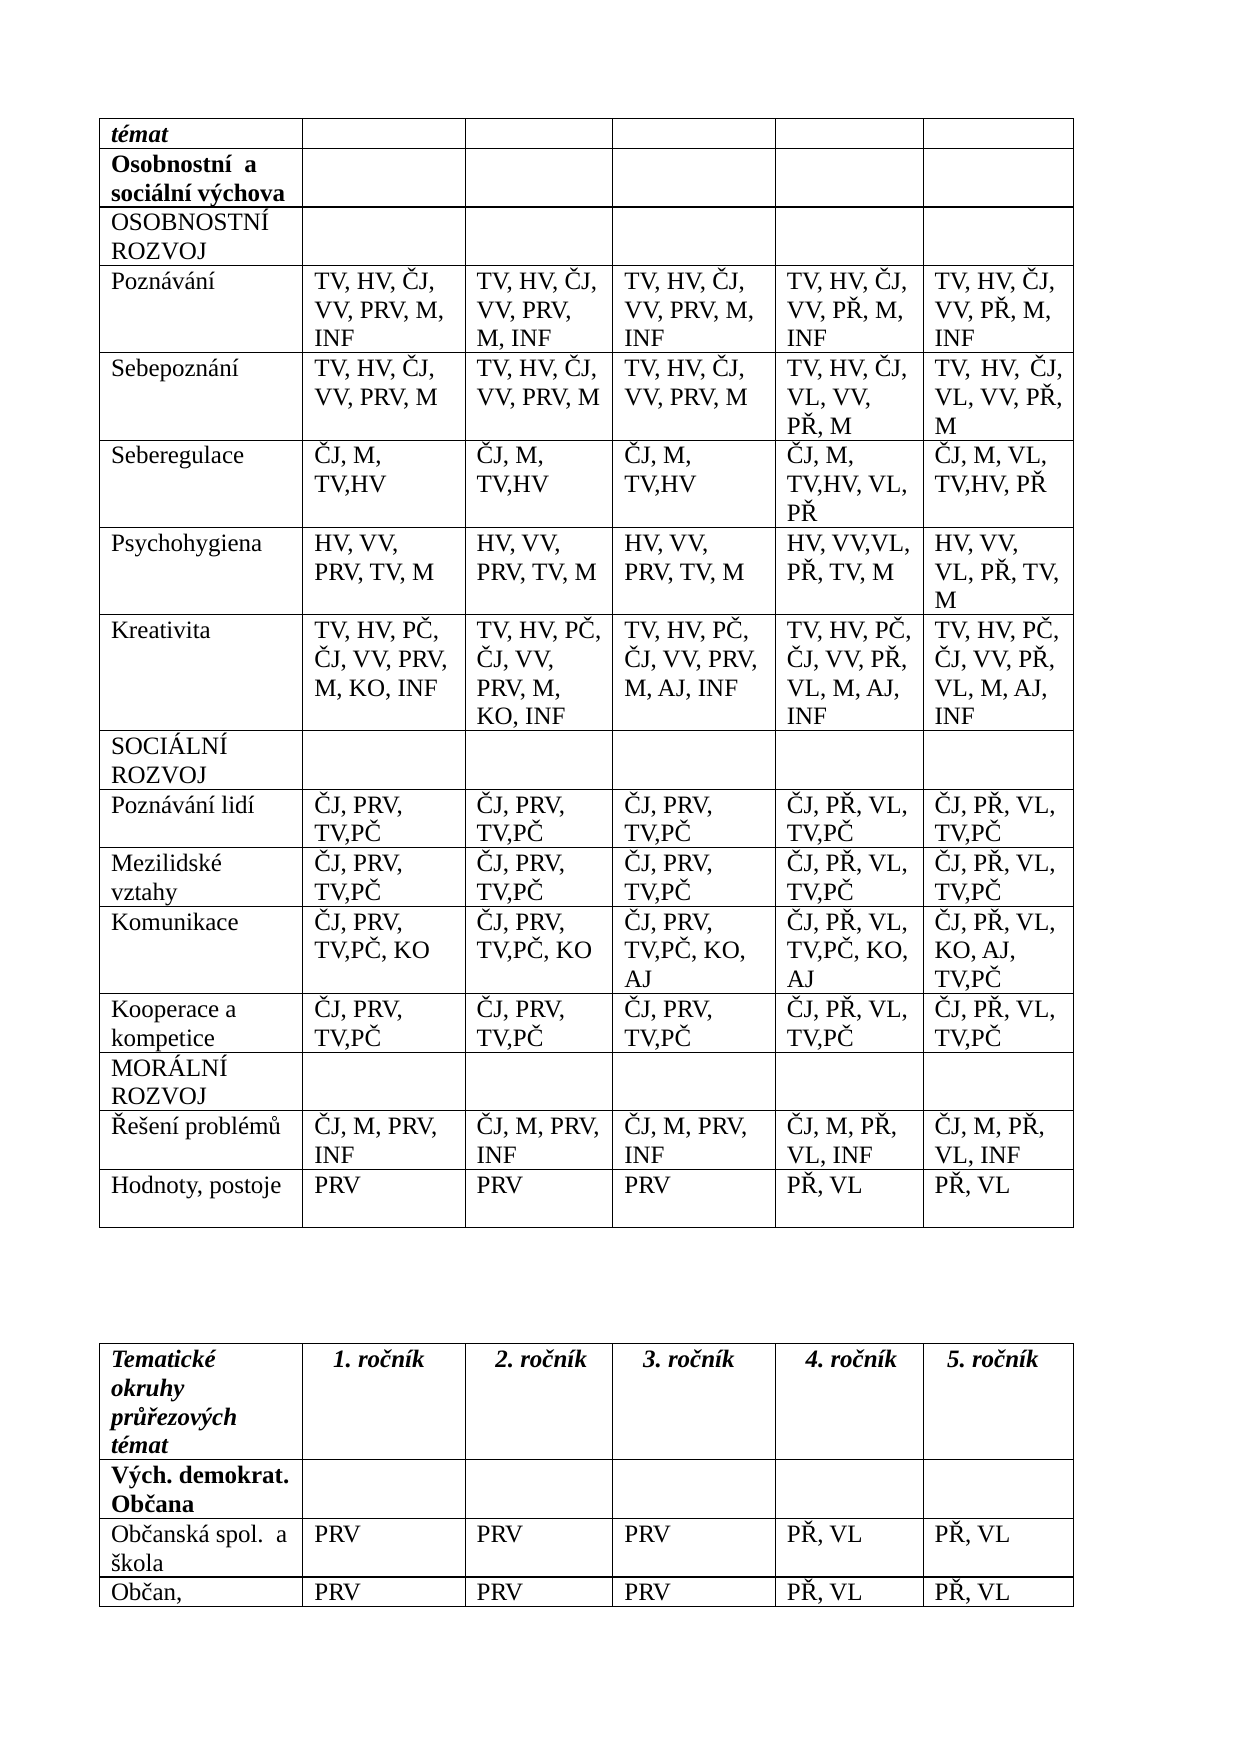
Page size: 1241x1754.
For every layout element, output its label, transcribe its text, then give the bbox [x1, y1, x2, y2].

table_cell ČJ, M, PRV, INF [303, 1111, 465, 1169]
table_cell ČJ, PRV, TV,PČ, KO [303, 907, 465, 993]
table_cell Poznávání lidí [100, 790, 302, 847]
table_cell Občan, [100, 1578, 302, 1606]
table_cell OSOBNOSTNÍ ROZVOJ [100, 208, 302, 265]
table_header [776, 119, 923, 148]
table_header [924, 119, 1073, 148]
table_cell [466, 1460, 612, 1518]
table_cell ČJ, PRV, TV,PČ [466, 848, 612, 906]
table_cell [466, 149, 612, 206]
table_cell [613, 149, 775, 206]
table_cell PŘ, VL [924, 1170, 1073, 1227]
table_cell Seberegulace [100, 441, 302, 527]
table_cell PRV [303, 1519, 465, 1576]
table_cell ČJ, M, TV,HV [303, 441, 465, 527]
table_cell ČJ, M, TV,HV [613, 441, 775, 527]
table_cell [303, 1460, 465, 1518]
table_cell Mezilidské vztahy [100, 848, 302, 906]
table_cell [613, 208, 775, 265]
table_cell [776, 1460, 923, 1518]
table_cell PRV [613, 1519, 775, 1576]
table_cell HV, VV,VL, PŘ, TV, M [776, 528, 923, 614]
table_header 5. ročník [924, 1344, 1073, 1459]
table_cell [613, 1053, 775, 1110]
table_cell ČJ, PRV, TV,PČ [466, 790, 612, 847]
table_cell TV, HV, PČ, ČJ, VV, PRV, M, KO, INF [466, 615, 612, 730]
table_cell PŘ, VL [776, 1578, 923, 1606]
table_cell [776, 731, 923, 789]
table_cell PRV [303, 1170, 465, 1227]
table_cell TV, HV, ČJ, VV, PŘ, M, INF [776, 266, 923, 352]
table_cell TV, HV, ČJ, VV, PRV, M [466, 353, 612, 439]
table_cell Občanská spol. a škola [100, 1519, 302, 1576]
table_cell ČJ, PŘ, VL, KO, AJ, TV,PČ [924, 907, 1073, 993]
table_cell TV, HV, ČJ, VL, VV, PŘ, M [924, 353, 1073, 439]
table_cell [466, 731, 612, 789]
table_cell MORÁLNÍ ROZVOJ [100, 1053, 302, 1110]
table_cell [924, 731, 1073, 789]
table_cell TV, HV, PČ, ČJ, VV, PRV, M, AJ, INF [613, 615, 775, 730]
table_cell [776, 149, 923, 206]
table_cell PRV [466, 1578, 612, 1606]
table_cell ČJ, PRV, TV,PČ [613, 848, 775, 906]
table_header [303, 119, 465, 148]
table_cell Vých. demokrat. Občana [100, 1460, 302, 1518]
table_header [613, 119, 775, 148]
table_cell TV, HV, PČ, ČJ, VV, PŘ, VL, M, AJ, INF [776, 615, 923, 730]
table_cell TV, HV, ČJ, VV, PRV, M, INF [303, 266, 465, 352]
table_cell TV, HV, ČJ, VV, PŘ, M, INF [924, 266, 1073, 352]
table_cell Kreativita [100, 615, 302, 730]
table_cell [303, 1053, 465, 1110]
table_cell HV, VV, PRV, TV, M [613, 528, 775, 614]
table_cell HV, VV, VL, PŘ, TV, M [924, 528, 1073, 614]
table_cell Poznávání [100, 266, 302, 352]
table_cell ČJ, M, TV,HV, VL, PŘ [776, 441, 923, 527]
table_header [466, 119, 612, 148]
table_cell TV, HV, ČJ, VV, PRV, M [613, 353, 775, 439]
table_cell ČJ, PŘ, VL, TV,PČ [924, 790, 1073, 847]
table_cell [924, 149, 1073, 206]
table_cell [466, 208, 612, 265]
table_cell PRV [613, 1578, 775, 1606]
table_cell PRV [466, 1170, 612, 1227]
table_cell HV, VV, PRV, TV, M [466, 528, 612, 614]
table_cell HV, VV, PRV, TV, M [303, 528, 465, 614]
table_cell ČJ, M, PRV, INF [466, 1111, 612, 1169]
table_cell TV, HV, PČ, ČJ, VV, PŘ, VL, M, AJ, INF [924, 615, 1073, 730]
table_cell PRV [466, 1519, 612, 1576]
table_cell ČJ, M, PŘ, VL, INF [776, 1111, 923, 1169]
table_cell [303, 149, 465, 206]
table_header 4. ročník [776, 1344, 923, 1459]
table_cell TV, HV, ČJ, VV, PRV, M [303, 353, 465, 439]
table_cell TV, HV, ČJ, VL, VV, PŘ, M [776, 353, 923, 439]
table_cell Řešení problémů [100, 1111, 302, 1169]
table_header 1. ročník [303, 1344, 465, 1459]
table_cell TV, HV, PČ, ČJ, VV, PRV, M, KO, INF [303, 615, 465, 730]
table_cell PŘ, VL [924, 1519, 1073, 1576]
table_cell PRV [303, 1578, 465, 1606]
table_cell Psychohygiena [100, 528, 302, 614]
table_cell Hodnoty, postoje [100, 1170, 302, 1227]
table_cell [303, 731, 465, 789]
table_cell ČJ, PRV, TV,PČ [303, 994, 465, 1052]
table_cell [776, 1053, 923, 1110]
table_header Tematické okruhy průřezových témat [100, 1344, 302, 1459]
table_cell Komunikace [100, 907, 302, 993]
table_cell [613, 1460, 775, 1518]
table_header 3. ročník [613, 1344, 775, 1459]
table_cell SOCIÁLNÍ ROZVOJ [100, 731, 302, 789]
table_cell Sebepoznání [100, 353, 302, 439]
table_cell [924, 1053, 1073, 1110]
table_cell ČJ, PRV, TV,PČ [303, 790, 465, 847]
table_cell ČJ, PRV, TV,PČ, KO [466, 907, 612, 993]
table_cell ČJ, M, PRV, INF [613, 1111, 775, 1169]
table_cell ČJ, M, PŘ, VL, INF [924, 1111, 1073, 1169]
table_cell Kooperace a kompetice [100, 994, 302, 1052]
table_cell Osobnostní a sociální výchova [100, 149, 302, 206]
table_cell [303, 208, 465, 265]
table_cell ČJ, PŘ, VL, TV,PČ [924, 994, 1073, 1052]
table_header témat [100, 119, 302, 148]
table_cell [466, 1053, 612, 1110]
table_header 2. ročník [466, 1344, 612, 1459]
table_cell PŘ, VL [776, 1519, 923, 1576]
table_cell ČJ, PRV, TV,PČ [466, 994, 612, 1052]
table_cell [924, 208, 1073, 265]
table_cell ČJ, PRV, TV,PČ [613, 790, 775, 847]
table_cell PŘ, VL [924, 1578, 1073, 1606]
table_cell TV, HV, ČJ, VV, PRV, M, INF [466, 266, 612, 352]
table_cell ČJ, PRV, TV,PČ, KO, AJ [613, 907, 775, 993]
table_cell PRV [613, 1170, 775, 1227]
table_cell TV, HV, ČJ, VV, PRV, M, INF [613, 266, 775, 352]
table_cell ČJ, PRV, TV,PČ [613, 994, 775, 1052]
table_cell ČJ, PŘ, VL, TV,PČ [776, 994, 923, 1052]
table_cell ČJ, PŘ, VL, TV,PČ [776, 848, 923, 906]
table_cell PŘ, VL [776, 1170, 923, 1227]
table_cell ČJ, PŘ, VL, TV,PČ [924, 848, 1073, 906]
table_cell ČJ, M, TV,HV [466, 441, 612, 527]
table_cell [924, 1460, 1073, 1518]
table_cell ČJ, PRV, TV,PČ [303, 848, 465, 906]
table_cell [776, 208, 923, 265]
table_cell ČJ, M, VL, TV,HV, PŘ [924, 441, 1073, 527]
table_cell ČJ, PŘ, VL, TV,PČ, KO, AJ [776, 907, 923, 993]
table_cell ČJ, PŘ, VL, TV,PČ [776, 790, 923, 847]
table_cell [613, 731, 775, 789]
